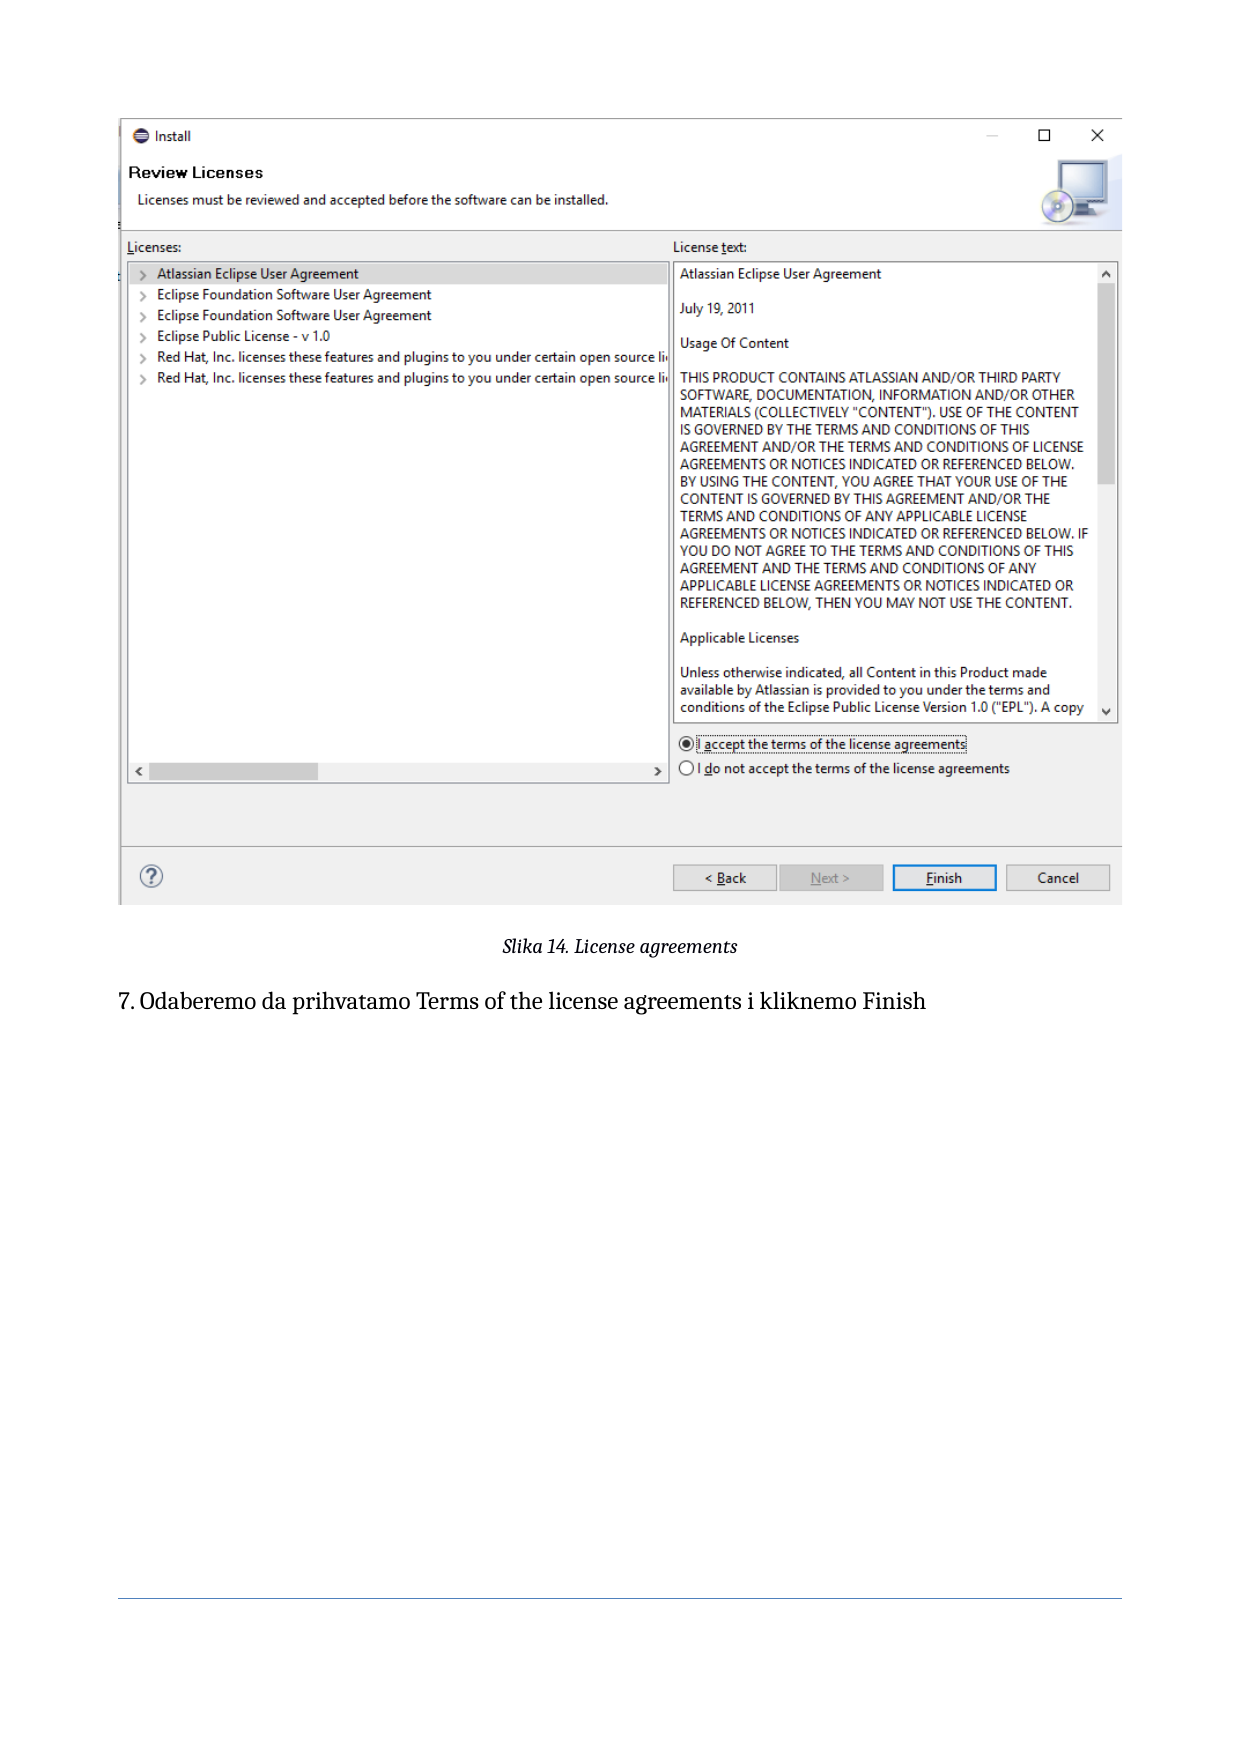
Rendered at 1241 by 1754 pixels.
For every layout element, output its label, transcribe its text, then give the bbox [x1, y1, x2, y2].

text Slika 14. License agreements [118, 934, 1122, 958]
text 7. Odaberemo da prihvatamo Terms of the license agreements i kliknemo Finish [118, 987, 1122, 1016]
picture [118, 118, 1123, 905]
